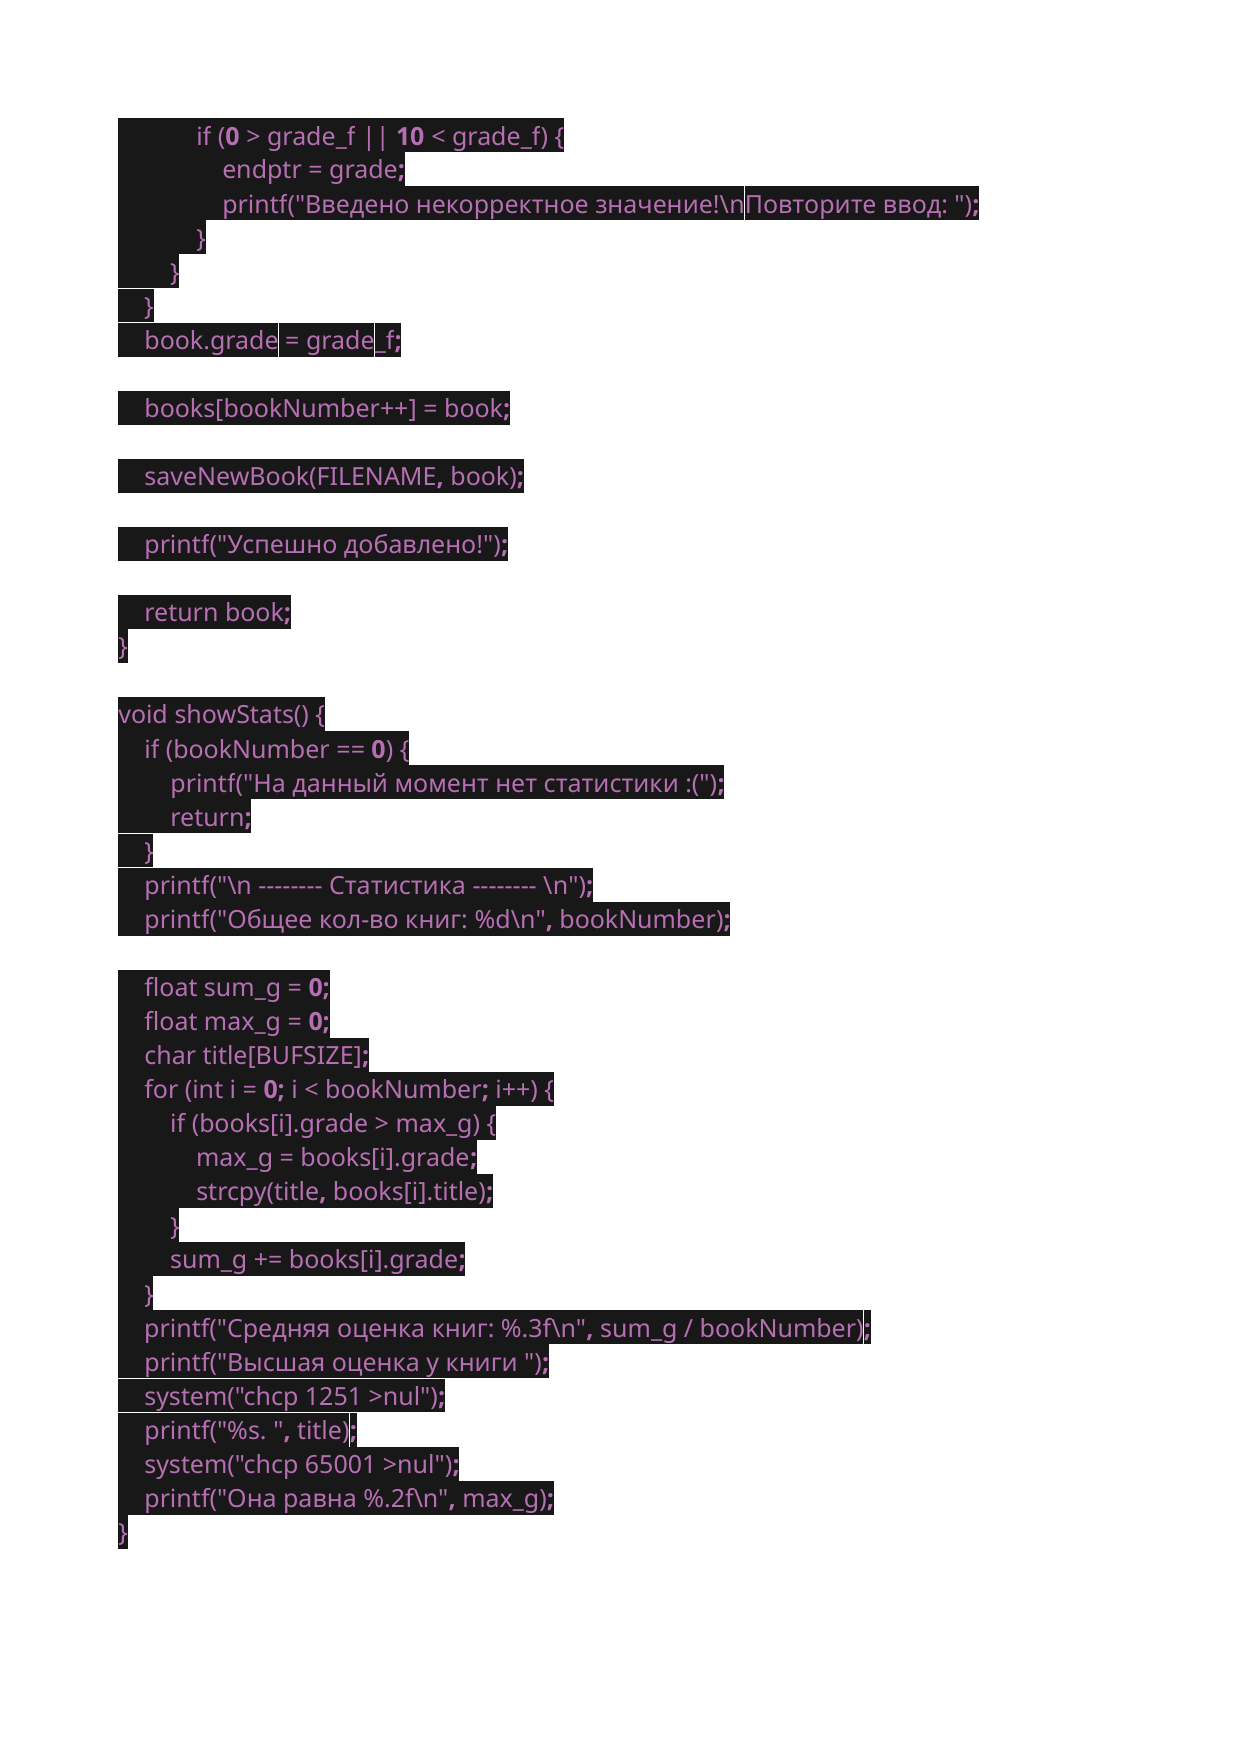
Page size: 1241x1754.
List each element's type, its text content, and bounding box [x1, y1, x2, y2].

text if (0 > grade_f || 10 < grade_f) { endptr = grade; printf("Введено некорректное значение!\nПовторите ввод: "); } } } book.grade = grade_f; books[bookNumber++] = book; saveNewBook(FILENAME, book); printf("Успешно добавлено!"); return book; } void showStats() { if (bookNumber == 0) { printf("На данный момент нет статистики :("); return; } printf("\n -------- Статистика -------- \n"); printf("Общее кол-во книг: %d\n", bookNumber); float sum_g = 0; float max_g = 0; char title[BUFSIZE]; for (int i = 0; i < bookNumber; i++) { if (books[i].grade > max_g) { max_g = books[i].grade; strcpy(title, books[i].title); } sum_g += books[i].grade; } printf("Средняя оценка книг: %.3f\n", sum_g / bookNumber); printf("Высшая оценка у книги "); system("chcp 1251 >nul"); printf("%s. ", title); system("chcp 65001 >nul"); printf("Она равна %.2f\n", max_g); } [118, 118, 1122, 1617]
